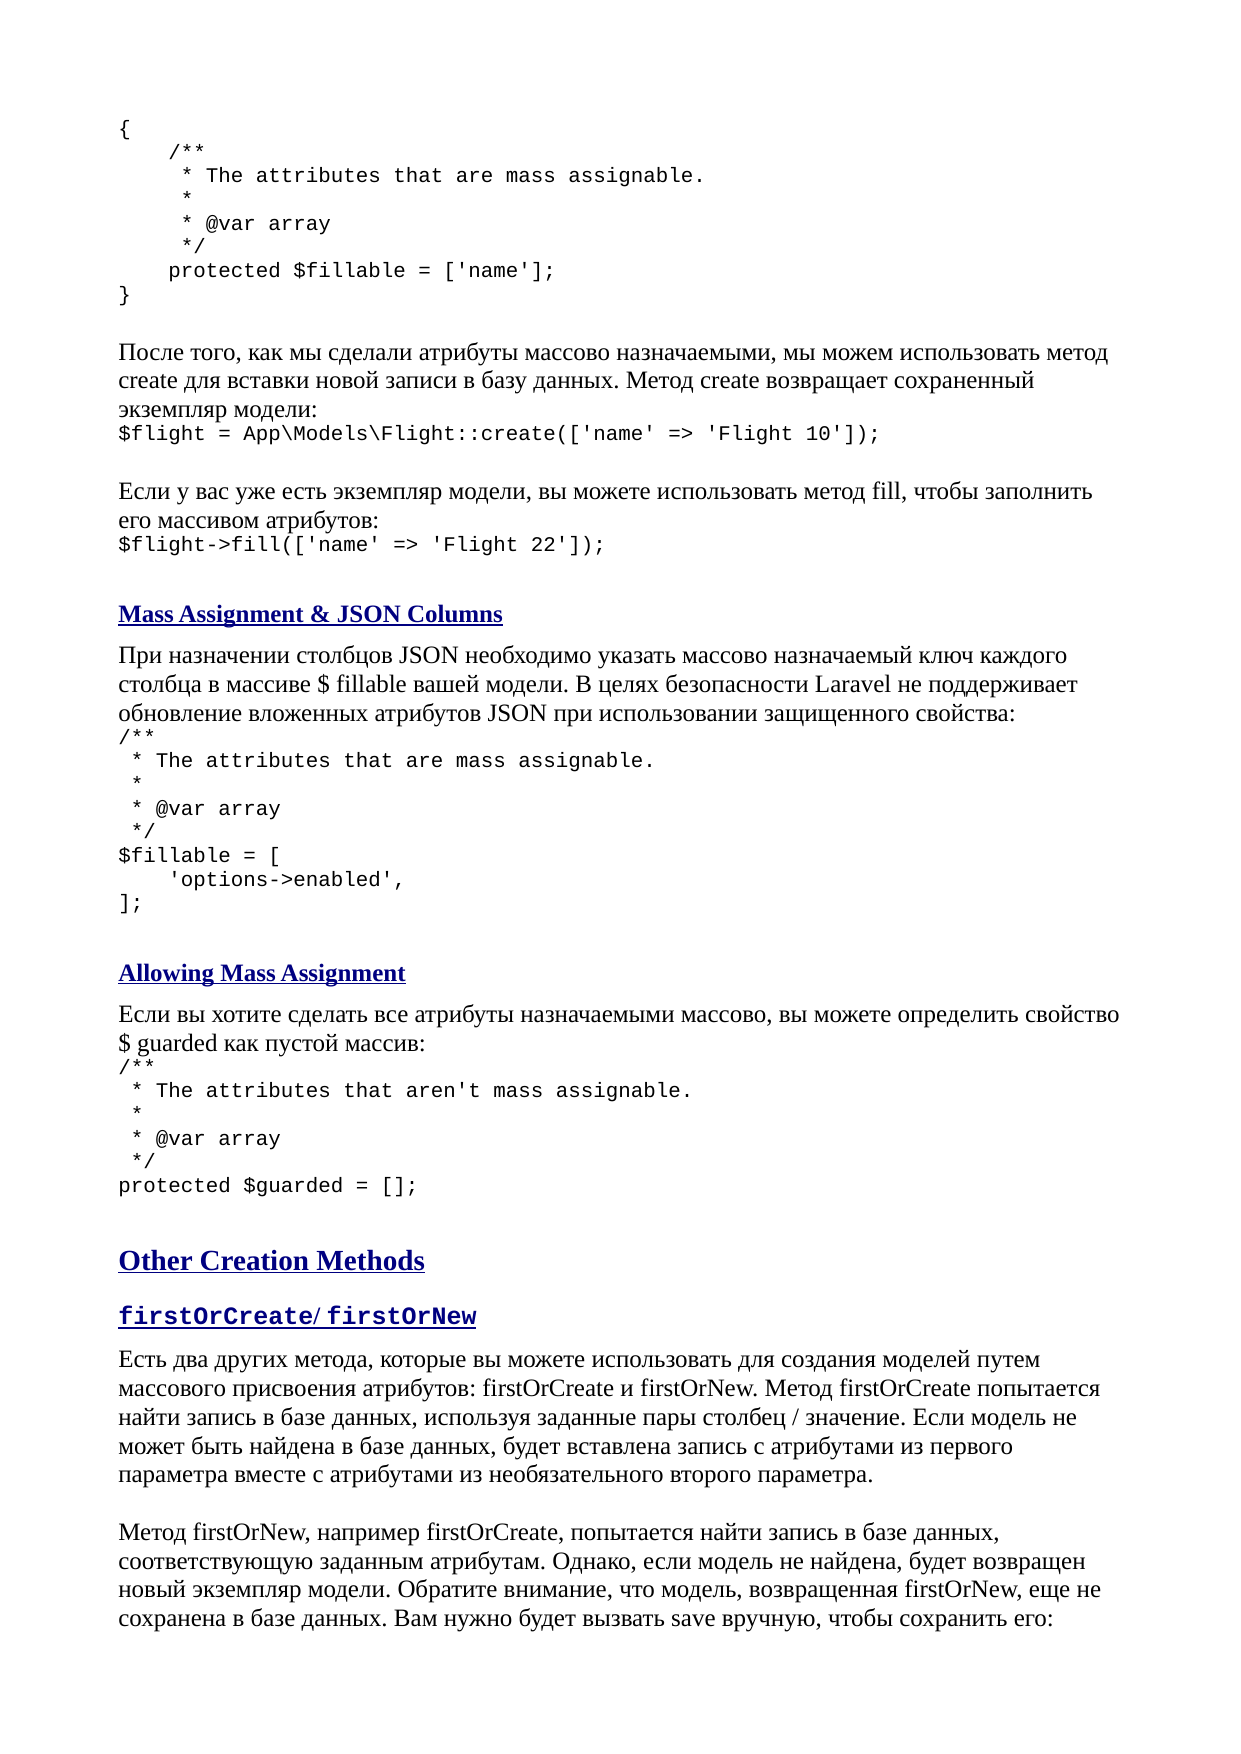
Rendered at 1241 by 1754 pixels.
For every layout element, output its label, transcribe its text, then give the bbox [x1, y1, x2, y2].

text $flight->fill(['name' => 'Flight 22']); [118, 534, 1122, 557]
subtitle Allowing Mass Assignment [118, 958, 1122, 987]
text После того, как мы сделали атрибуты массово назначаемыми, мы можем использовать метод create для вставки новой записи в базу данных. Метод create возвращает сохраненный экземпляр модели: [118, 337, 1122, 423]
text * @var array [118, 213, 1122, 236]
text * The attributes that aren't mass assignable. [118, 1080, 1122, 1104]
subtitle Mass Assignment & JSON Columns [118, 599, 1122, 628]
text /** [118, 727, 1122, 750]
text * @var array [118, 1128, 1122, 1151]
text /** [118, 1057, 1122, 1080]
text /** [118, 142, 1122, 165]
text 'options->enabled', [118, 869, 1122, 892]
text { [118, 118, 1122, 142]
text Есть два других метода, которые вы можете использовать для создания моделей путем массового присвоения атрибутов: firstOrCreate и firstOrNew. Метод firstOrCreate попытается найти запись в базе данных, используя заданные пары столбец / значение. Если модель не может быть найдена в базе данных, будет вставлена запись с атрибутами из первого параметра вместе с атрибутами из необязательного второго параметра. Метод firstOrNew, например firstOrCreate, попытается найти запись в базе данных, соответствующую заданным атрибутам. Однако, если модель не найдена, будет возвращен новый экземпляр модели. Обратите внимание, что модель, возвращенная firstOrNew, еще не сохранена в базе данных. Вам нужно будет вызвать save вручную, чтобы сохранить его: [118, 1344, 1122, 1632]
text $flight = App\Models\Flight::create(['name' => 'Flight 10']); [118, 423, 1122, 447]
text } [118, 284, 1122, 307]
text */ [118, 1151, 1122, 1175]
subtitle firstOrCreate/ firstOrNew [118, 1301, 1122, 1332]
text * @var array [118, 798, 1122, 821]
text * [118, 774, 1122, 798]
text При назначении столбцов JSON необходимо указать массово назначаемый ключ каждого столбца в массиве $ fillable вашей модели. В целях безопасности Laravel не поддерживает обновление вложенных атрибутов JSON при использовании защищенного свойства: [118, 641, 1122, 727]
text * [118, 1104, 1122, 1128]
text */ [118, 821, 1122, 845]
text * [118, 189, 1122, 213]
text ]; [118, 892, 1122, 916]
text $fillable = [ [118, 845, 1122, 869]
text Если у вас уже есть экземпляр модели, вы можете использовать метод fill, чтобы заполнить его массивом атрибутов: [118, 476, 1122, 534]
text * The attributes that are mass assignable. [118, 165, 1122, 189]
text protected $guarded = []; [118, 1175, 1122, 1198]
text */ [118, 236, 1122, 260]
text * The attributes that are mass assignable. [118, 750, 1122, 774]
text Если вы хотите сделать все атрибуты назначаемыми массово, вы можете определить свойство $ guarded как пустой массив: [118, 999, 1122, 1057]
text protected $fillable = ['name']; [118, 260, 1122, 284]
subtitle Other Creation Methods [118, 1243, 1122, 1276]
